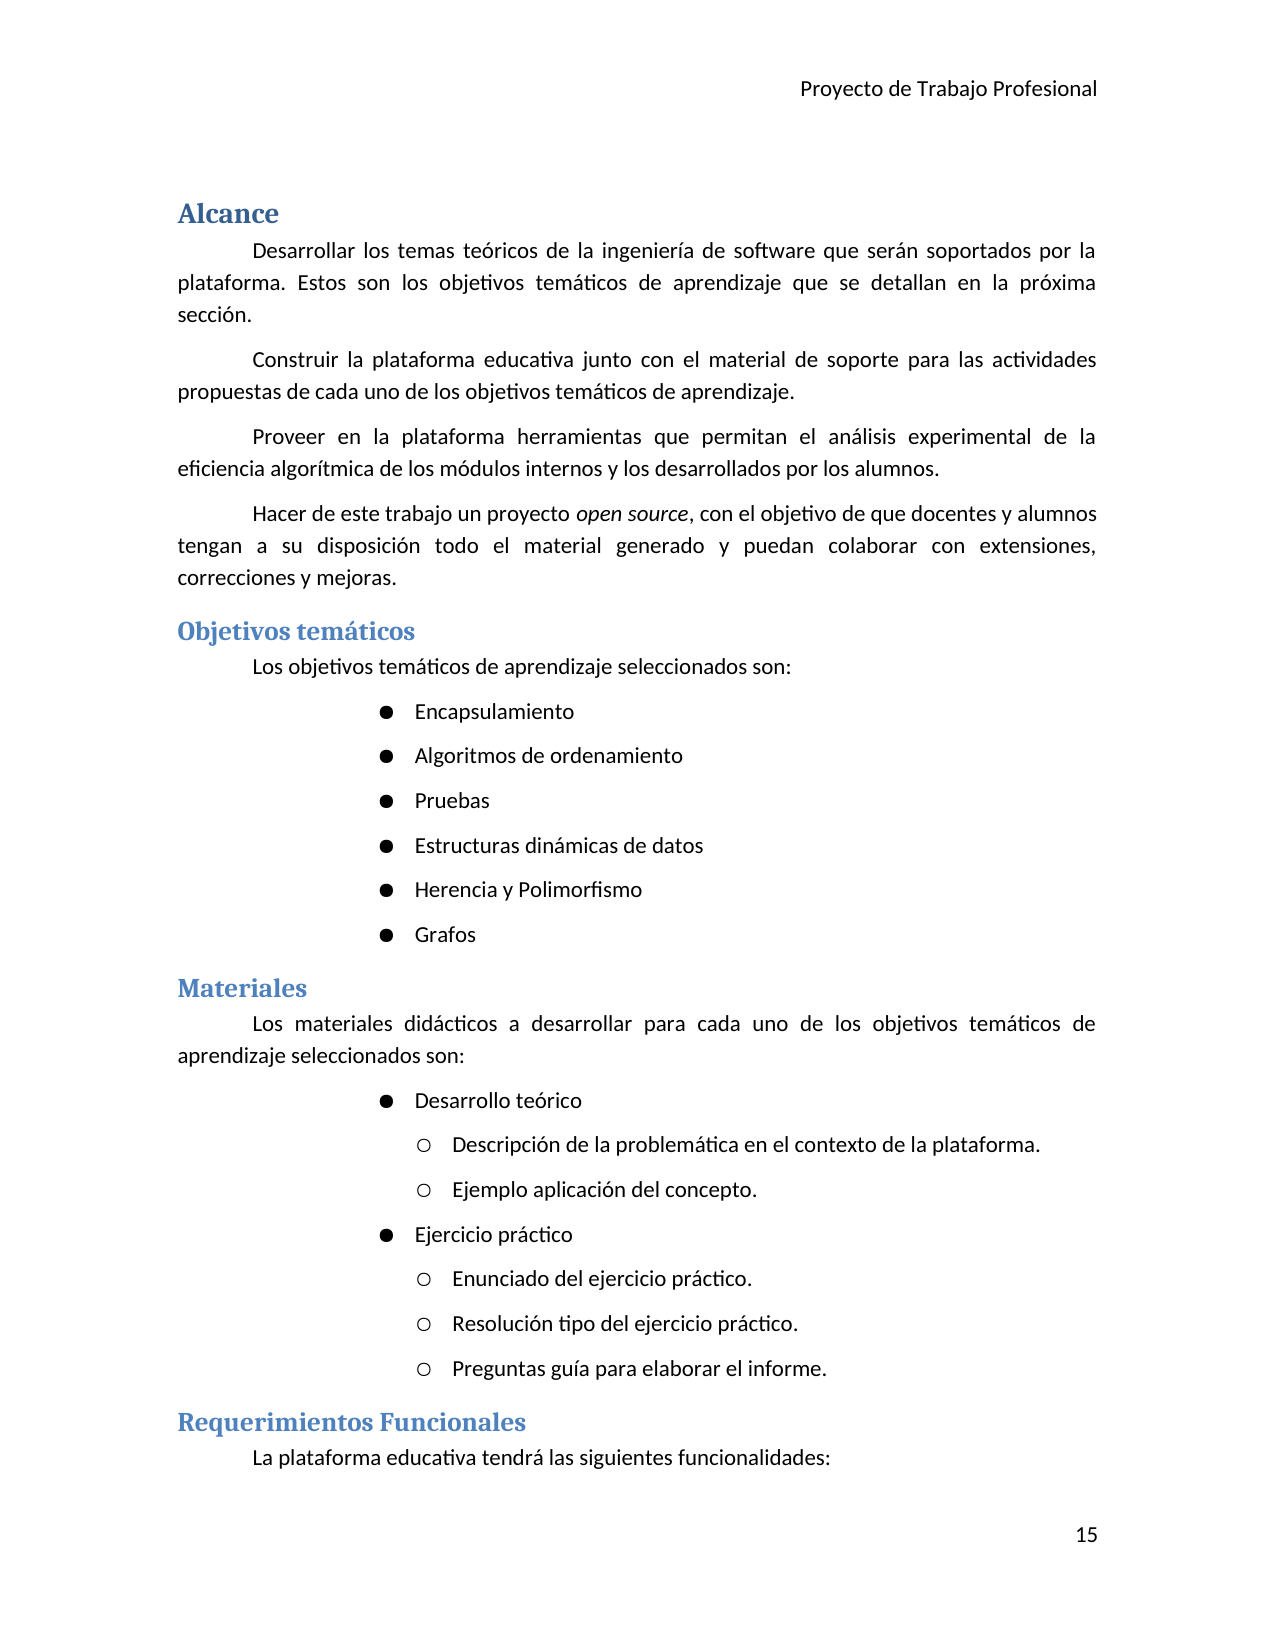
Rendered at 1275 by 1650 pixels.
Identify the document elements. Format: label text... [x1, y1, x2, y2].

list Pruebas [288, 786, 1098, 814]
text La plataforma educativa tendrá las siguientes funcionalidades: [177, 1443, 1098, 1471]
subtitle Requerimientos Funcionales [177, 1407, 1098, 1438]
subtitle Alcance [177, 198, 1098, 231]
list Ejemplo aplicación del concepto. [326, 1175, 1098, 1203]
list Ejercicio práctico [288, 1220, 1098, 1248]
subtitle Objetivos temáticos [177, 616, 1098, 647]
list Grafos [288, 920, 1098, 948]
text Desarrollar los temas teóricos de la ingeniería de software que serán soportados por la plataforma. Estos son los objetivos temáticos de aprendizaje que se detallan en la próxima sección. [177, 236, 1098, 328]
list Encapsulamiento [288, 697, 1098, 725]
list Estructuras dinámicas de datos [288, 831, 1098, 859]
list Descripción de la problemática en el contexto de la plataforma. [326, 1131, 1098, 1158]
text Los objetivos temáticos de aprendizaje seleccionados son: [177, 652, 1098, 680]
text Los materiales didácticos a desarrollar para cada uno de los objetivos temáticos de aprendizaje seleccionados son: [177, 1009, 1098, 1069]
list Herencia y Polimorfismo [288, 876, 1098, 903]
list Enunciado del ejercicio práctico. [326, 1264, 1098, 1293]
list Algoritmos de ordenamiento [288, 741, 1098, 769]
text Hacer de este trabajo un proyecto open source, con el objetivo de que docentes y alumnos tengan a su disposición todo el material generado y puedan colaborar con extensiones, correcciones y mejoras. [177, 499, 1098, 591]
list Preguntas guía para elaborar el informe. [326, 1354, 1098, 1382]
list Resolución tipo del ejercicio práctico. [326, 1309, 1098, 1337]
text Proveer en la plataforma herramientas que permitan el análisis experimental de la eficiencia algorítmica de los módulos internos y los desarrollados por los alumnos. [177, 422, 1098, 482]
subtitle Materiales [177, 973, 1098, 1004]
text Construir la plataforma educativa junto con el material de soporte para las actividades propuestas de cada uno de los objetivos temáticos de aprendizaje. [177, 345, 1098, 405]
list Desarrollo teórico [288, 1086, 1098, 1114]
